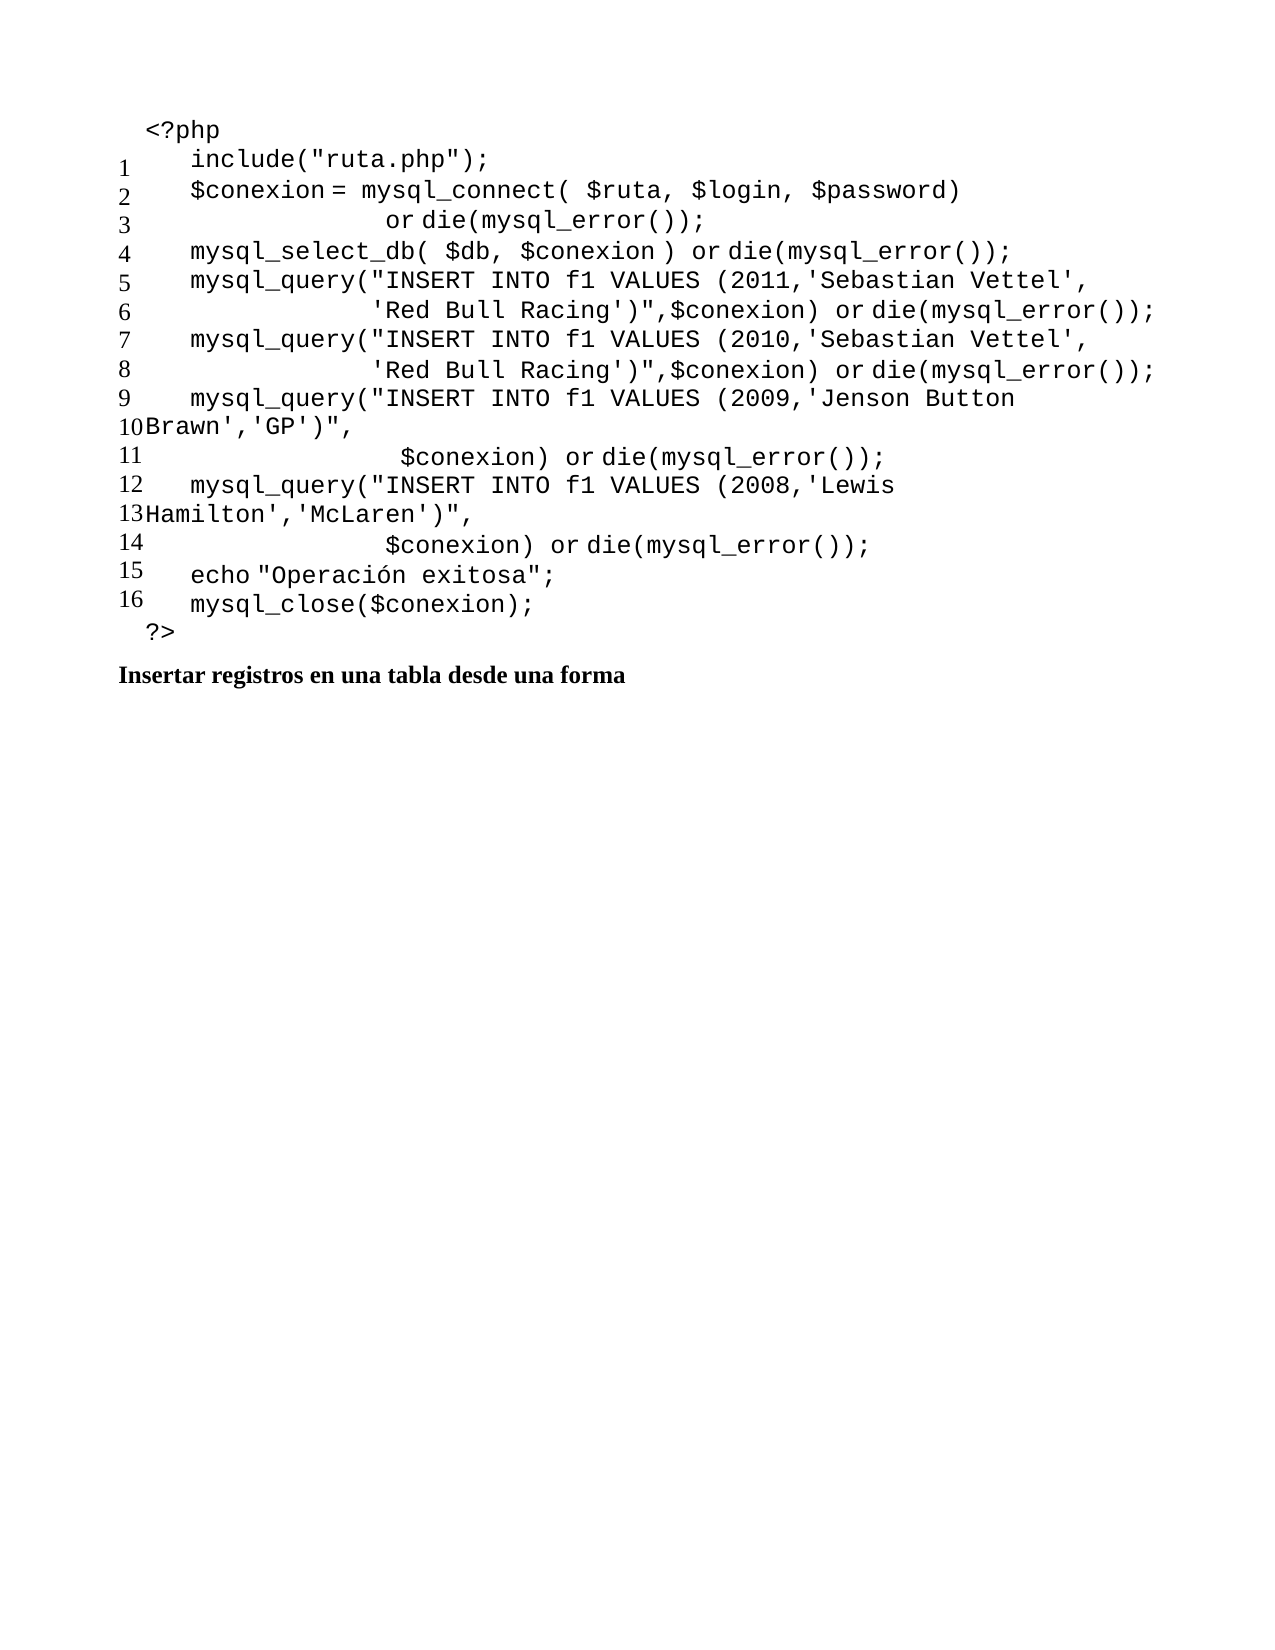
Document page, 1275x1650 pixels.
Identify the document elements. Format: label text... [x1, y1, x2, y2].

table_header <?php include("ruta.php"); $conexion = mysql_connect( $ruta, $login, $password) or die(mysql_error()); mysql_select_db( $db, $conexion ) or die(mysql_error()); mysql_query("INSERT INTO f1 VALUES (2011,'Sebastian Vettel', 'Red Bull Racing')",$conexion) or die(mysql_error()); mysql_query("INSERT INTO f1 VALUES (2010,'Sebastian Vettel', 'Red Bull Racing')",$conexion) or die(mysql_error()); mysql_query("INSERT INTO f1 VALUES (2009,'Jenson Button Brawn','GP')", $conexion) or die(mysql_error()); mysql_query("INSERT INTO f1 VALUES (2008,'Lewis Hamilton','McLaren')", $conexion) or die(mysql_error()); echo "Operación exitosa"; mysql_close($conexion); ?> [145, 118, 1157, 648]
table_header 1 2 3 4 5 6 7 8 9 10 11 12 13 14 15 16 [118, 118, 145, 648]
subtitle Insertar registros en una tabla desde una forma [118, 661, 1157, 689]
